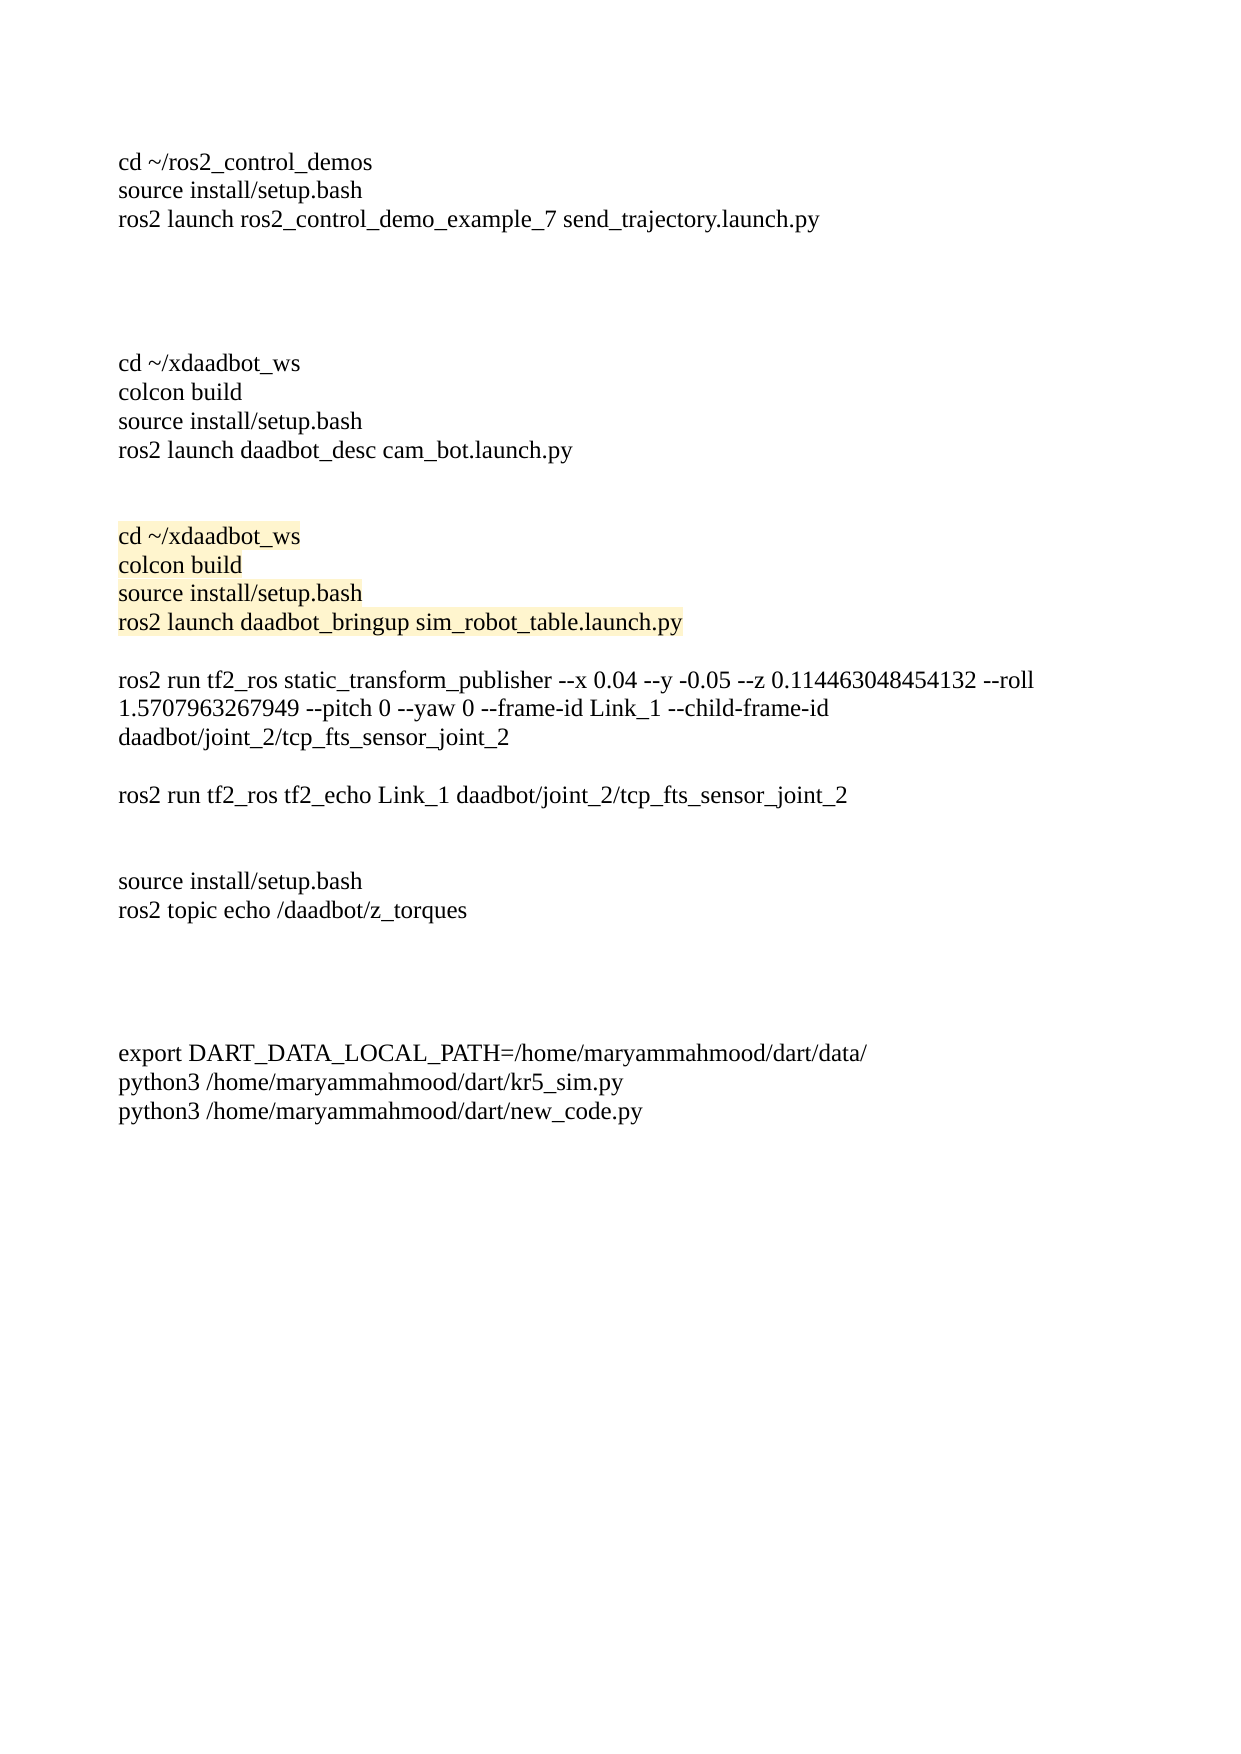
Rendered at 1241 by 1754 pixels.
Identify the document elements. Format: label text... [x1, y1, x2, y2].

text export DART_DATA_LOCAL_PATH=/home/maryammahmood/dart/data/ [118, 1038, 1122, 1067]
text colcon build [118, 550, 1122, 578]
text ros2 launch daadbot_bringup sim_robot_table.launch.py [118, 607, 1122, 636]
text python3 /home/maryammahmood/dart/kr5_sim.py [118, 1067, 1122, 1096]
text cd ~/ros2_control_demos [118, 147, 1122, 176]
text source install/setup.bash [118, 176, 1122, 204]
text ros2 topic echo /daadbot/z_torques [118, 895, 1122, 923]
text source install/setup.bash [118, 866, 1122, 895]
text ros2 launch ros2_control_demo_example_7 send_trajectory.launch.py [118, 204, 1122, 233]
text source install/setup.bash [118, 406, 1122, 435]
text python3 /home/maryammahmood/dart/new_code.py [118, 1096, 1122, 1125]
text ros2 launch daadbot_desc cam_bot.launch.py [118, 435, 1122, 463]
text ros2 run tf2_ros tf2_echo Link_1 daadbot/joint_2/tcp_fts_sensor_joint_2 [118, 780, 1122, 808]
text colcon build [118, 377, 1122, 406]
text cd ~/xdaadbot_ws [118, 521, 1122, 550]
text source install/setup.bash [118, 578, 1122, 607]
text cd ~/xdaadbot_ws [118, 348, 1122, 377]
text ros2 run tf2_ros static_transform_publisher --x 0.04 --y -0.05 --z 0.114463048454132 --roll 1.5707963267949 --pitch 0 --yaw 0 --frame-id Link_1 --child-frame-id daadbot/joint_2/tcp_fts_sensor_joint_2 [118, 665, 1122, 751]
